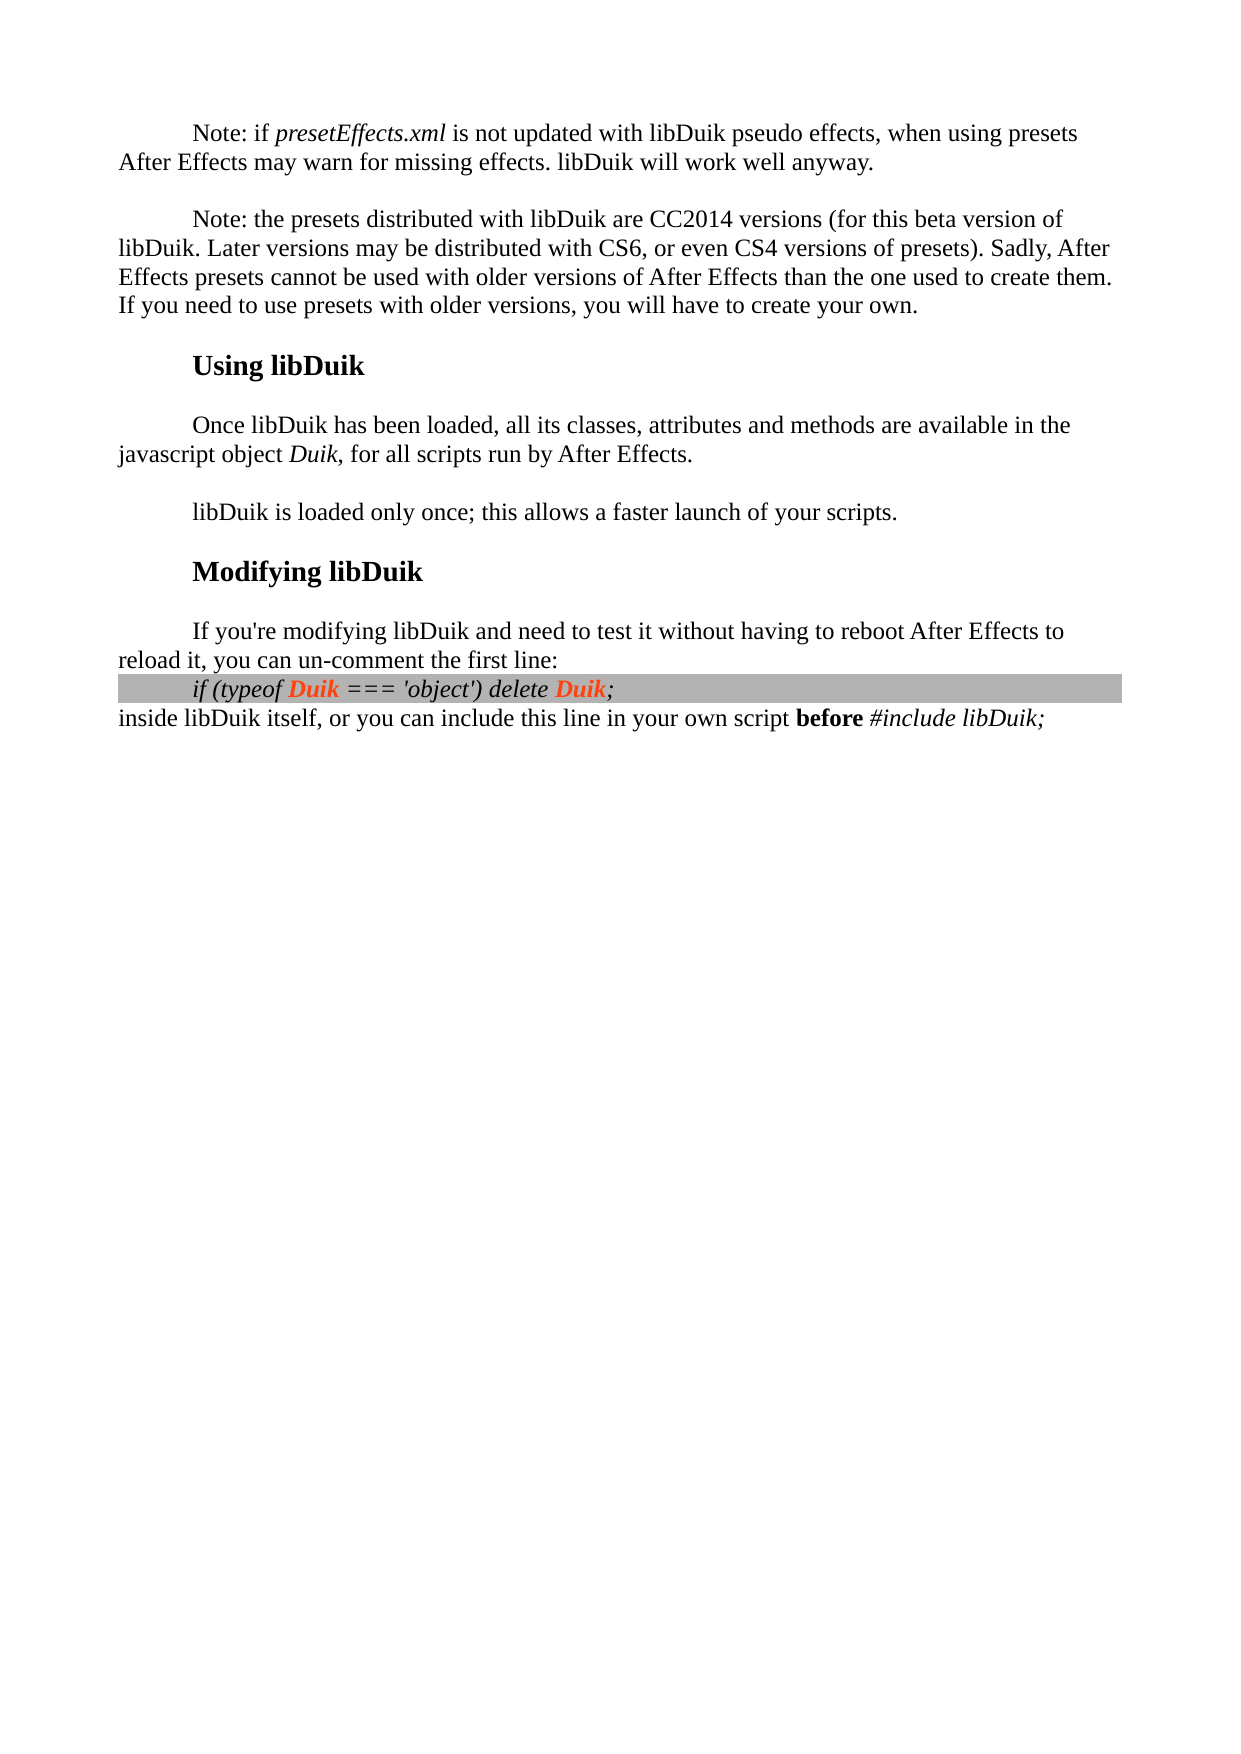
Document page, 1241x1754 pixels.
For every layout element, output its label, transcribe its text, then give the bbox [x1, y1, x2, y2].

text inside libDuik itself, or you can include this line in your own script before #include libDuik; [118, 703, 1122, 760]
text Note: if presetEffects.xml is not updated with libDuik pseudo effects, when using presets After Effects may warn for missing effects. libDuik will work well anyway. [118, 118, 1122, 176]
text If you're modifying libDuik and need to test it without having to reboot After Effects to reload it, you can un-comment the first line: [118, 616, 1122, 674]
text Once libDuik has been loaded, all its classes, attributes and methods are available in the javascript object Duik, for all scripts run by After Effects. [118, 410, 1122, 468]
text Using libDuik [118, 348, 1122, 382]
text libDuik is loaded only once; this allows a faster launch of your scripts. [118, 497, 1122, 525]
text Modifying libDuik [118, 554, 1122, 588]
text Note: the presets distributed with libDuik are CC2014 versions (for this beta version of libDuik. Later versions may be distributed with CS6, or even CS4 versions of presets). Sadly, After Effects presets cannot be used with older versions of After Effects than the one used to create them. If you need to use presets with older versions, you will have to create your own. [118, 204, 1122, 319]
text if (typeof Duik === 'object') delete Duik; [118, 674, 1122, 703]
